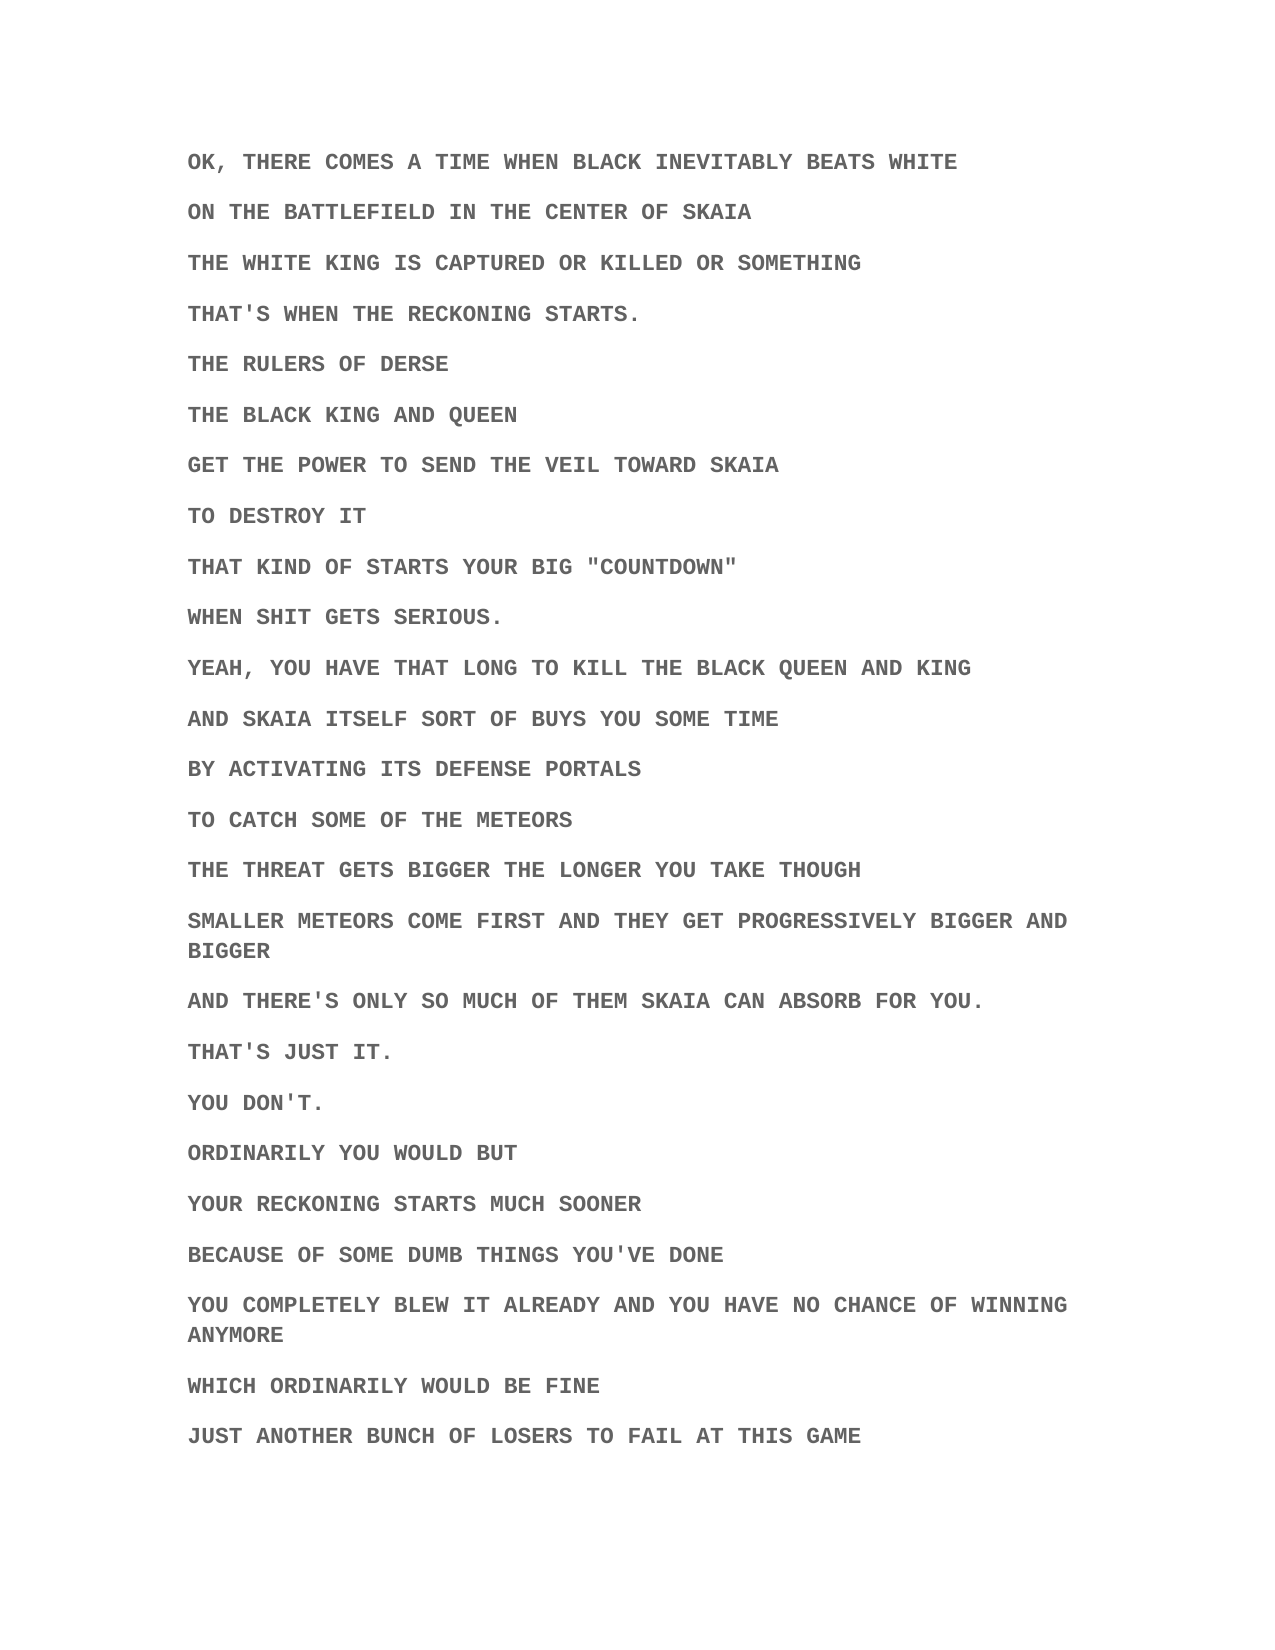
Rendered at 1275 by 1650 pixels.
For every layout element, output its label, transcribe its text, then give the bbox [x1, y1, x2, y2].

text GET THE POWER TO SEND THE VEIL TOWARD SKAIA [187, 454, 1087, 480]
text OK, THERE COMES A TIME WHEN BLACK INEVITABLY BEATS WHITE [187, 150, 1087, 176]
text THE THREAT GETS BIGGER THE LONGER YOU TAKE THOUGH [187, 859, 1087, 885]
text YOU DON'T. [187, 1091, 1087, 1117]
text TO CATCH SOME OF THE METEORS [187, 808, 1087, 834]
text THAT'S WHEN THE RECKONING STARTS. [187, 302, 1087, 328]
text JUST ANOTHER BUNCH OF LOSERS TO FAIL AT THIS GAME [187, 1424, 1087, 1451]
text THAT KIND OF STARTS YOUR BIG "COUNTDOWN" [187, 555, 1087, 581]
text TO DESTROY IT [187, 504, 1087, 530]
text YOU COMPLETELY BLEW IT ALREADY AND YOU HAVE NO CHANCE OF WINNING ANYMORE [187, 1293, 1087, 1349]
text SMALLER METEORS COME FIRST AND THEY GET PROGRESSIVELY BIGGER AND BIGGER [187, 909, 1087, 965]
text THAT'S JUST IT. [187, 1040, 1087, 1066]
text ON THE BATTLEFIELD IN THE CENTER OF SKAIA [187, 201, 1087, 227]
text THE WHITE KING IS CAPTURED OR KILLED OR SOMETHING [187, 251, 1087, 277]
text THE RULERS OF DERSE [187, 352, 1087, 378]
text WHICH ORDINARILY WOULD BE FINE [187, 1374, 1087, 1400]
text BY ACTIVATING ITS DEFENSE PORTALS [187, 757, 1087, 783]
text BECAUSE OF SOME DUMB THINGS YOU'VE DONE [187, 1243, 1087, 1269]
text AND THERE'S ONLY SO MUCH OF THEM SKAIA CAN ABSORB FOR YOU. [187, 990, 1087, 1016]
text WHEN SHIT GETS SERIOUS. [187, 606, 1087, 632]
text AND SKAIA ITSELF SORT OF BUYS YOU SOME TIME [187, 707, 1087, 733]
text ORDINARILY YOU WOULD BUT [187, 1142, 1087, 1168]
text YEAH, YOU HAVE THAT LONG TO KILL THE BLACK QUEEN AND KING [187, 656, 1087, 682]
text YOUR RECKONING STARTS MUCH SOONER [187, 1192, 1087, 1218]
text THE BLACK KING AND QUEEN [187, 403, 1087, 429]
